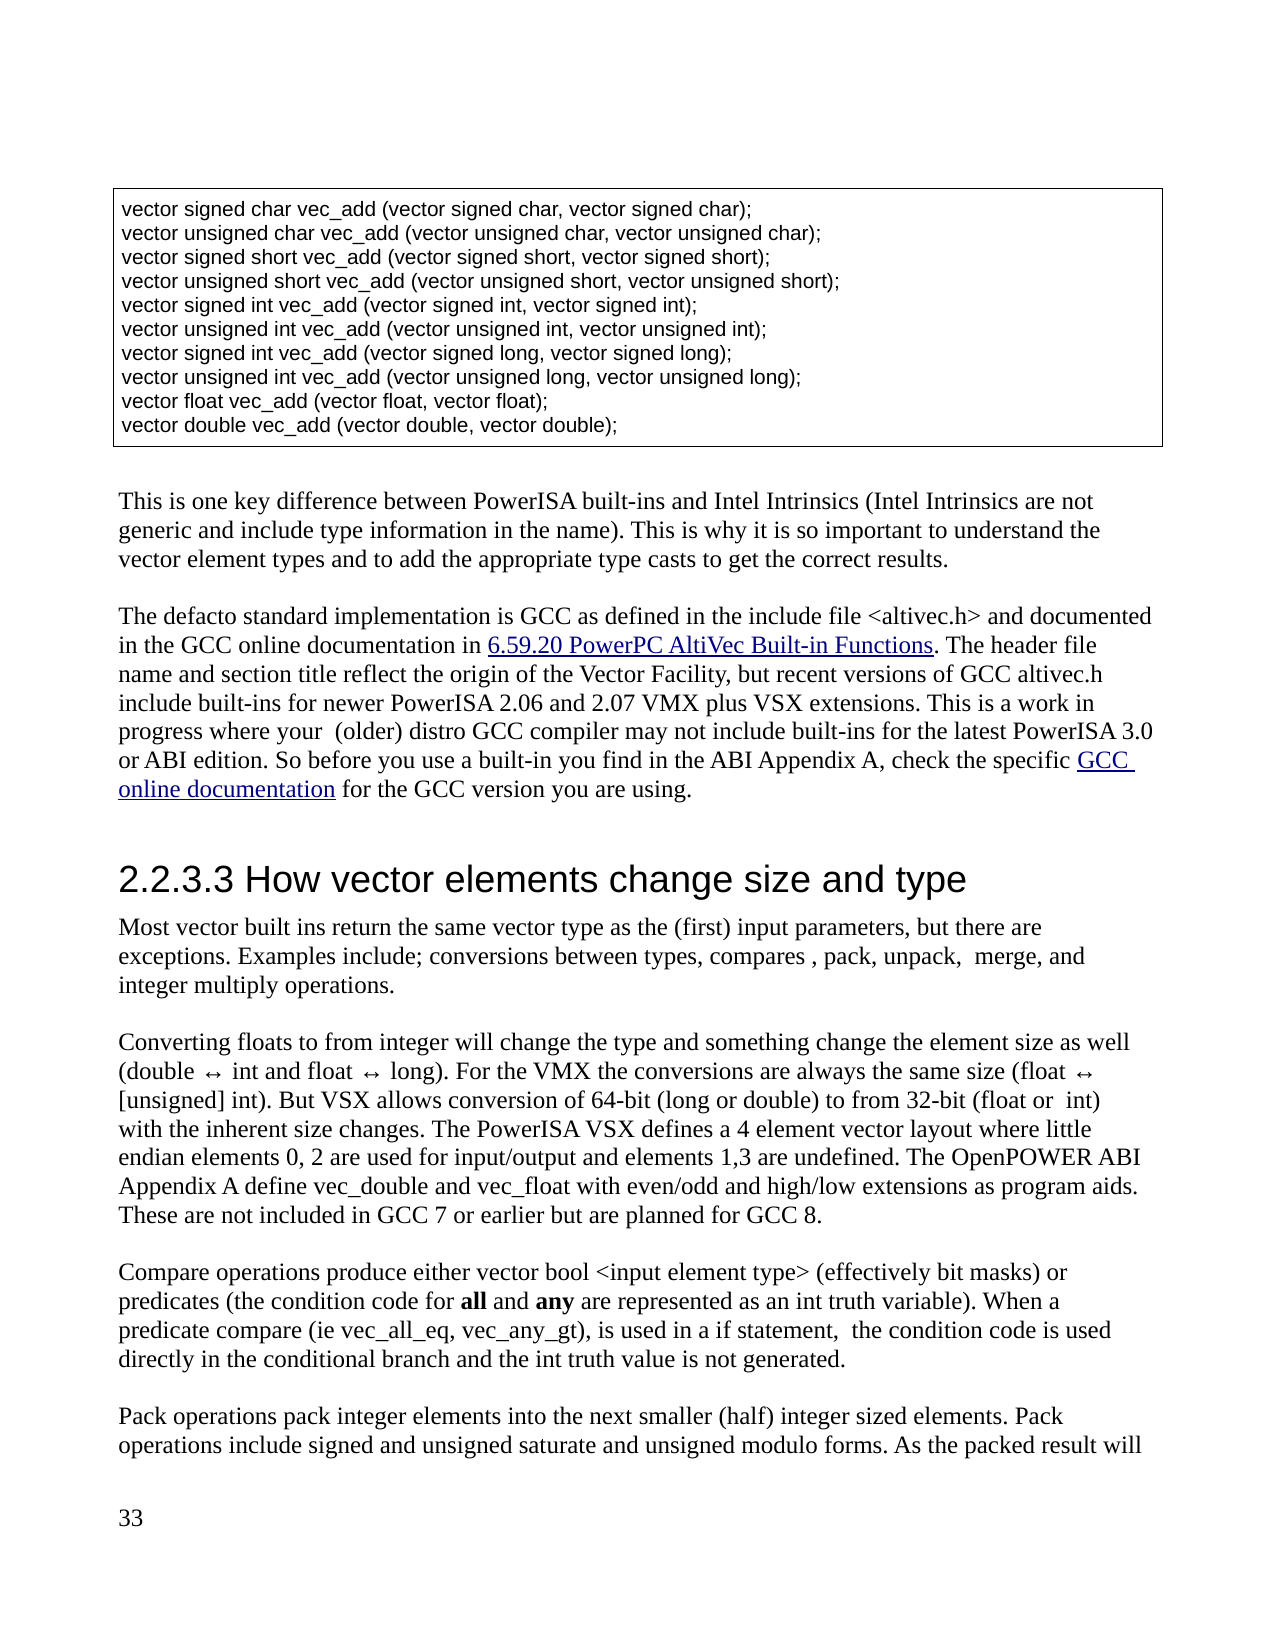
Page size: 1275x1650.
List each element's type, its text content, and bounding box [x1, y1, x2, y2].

text vector signed char vec_add (vector signed char, vector signed char); [121, 197, 1153, 221]
text Most vector built ins return the same vector type as the (first) input parameters, but there are exceptions. Examples include; conversions between types, compares , pack, unpack, merge, and integer multiply operations. [118, 912, 1157, 999]
text vector unsigned int vec_add (vector unsigned long, vector unsigned long); [121, 365, 1153, 389]
subtitle 2.2.3.3 How vector elements change size and type [118, 856, 1157, 900]
text This is one key difference between PowerISA built-ins and Intel Intrinsics (Intel Intrinsics are not generic and include type information in the name). This is why it is so important to understand the vector element types and to add the appropriate type casts to get the correct results. [118, 486, 1157, 573]
text vector signed short vec_add (vector signed short, vector signed short); [121, 245, 1153, 269]
text vector signed int vec_add (vector signed int, vector signed int); [121, 293, 1153, 317]
text vector signed int vec_add (vector signed long, vector signed long); [121, 341, 1153, 365]
text vector unsigned short vec_add (vector unsigned short, vector unsigned short); [121, 269, 1153, 293]
text Pack operations pack integer elements into the next smaller (half) integer sized elements. Pack operations include signed and unsigned saturate and unsigned modulo forms. As the packed result will [118, 1401, 1157, 1459]
text Compare operations produce either vector bool <input element type> (effectively bit masks) or predicates (the condition code for all and any are represented as an int truth variable). When a predicate compare (ie vec_all_eq, vec_any_gt), is used in a if statement, the condition code is used directly in the conditional branch and the int truth value is not generated. [118, 1257, 1157, 1372]
text Converting floats to from integer will change the type and something change the element size as well (double ↔ int and float ↔ long). For the VMX the conversions are always the same size (float ↔ [unsigned] int). But VSX allows conversion of 64-bit (long or double) to from 32-bit (float or int) with the inherent size changes. The PowerISA VSX defines a 4 element vector layout where little endian elements 0, 2 are used for input/output and elements 1,3 are undefined. The OpenPOWER ABI Appendix A define vec_double and vec_float with even/odd and high/low extensions as program aids. These are not included in GCC 7 or earlier but are planned for GCC 8. [118, 1027, 1157, 1229]
text vector double vec_add (vector double, vector double); [121, 413, 1153, 437]
text vector float vec_add (vector float, vector float); [121, 389, 1153, 413]
text The defacto standard implementation is GCC as defined in the include file <altivec.h> and documented in the GCC online documentation in 6.59.20 PowerPC AltiVec Built-in Functions. The header file name and section title reflect the origin of the Vector Facility, but recent versions of GCC altivec.h include built-ins for newer PowerISA 2.06 and 2.07 VMX plus VSX extensions. This is a work in progress where your (older) distro GCC compiler may not include built-ins for the latest PowerISA 3.0 or ABI edition. So before you use a built-in you find in the ABI Appendix A, check the specific GCC online documentation for the GCC version you are using. [118, 601, 1157, 803]
text vector unsigned char vec_add (vector unsigned char, vector unsigned char); [121, 221, 1153, 245]
text vector unsigned int vec_add (vector unsigned int, vector unsigned int); [121, 317, 1153, 341]
